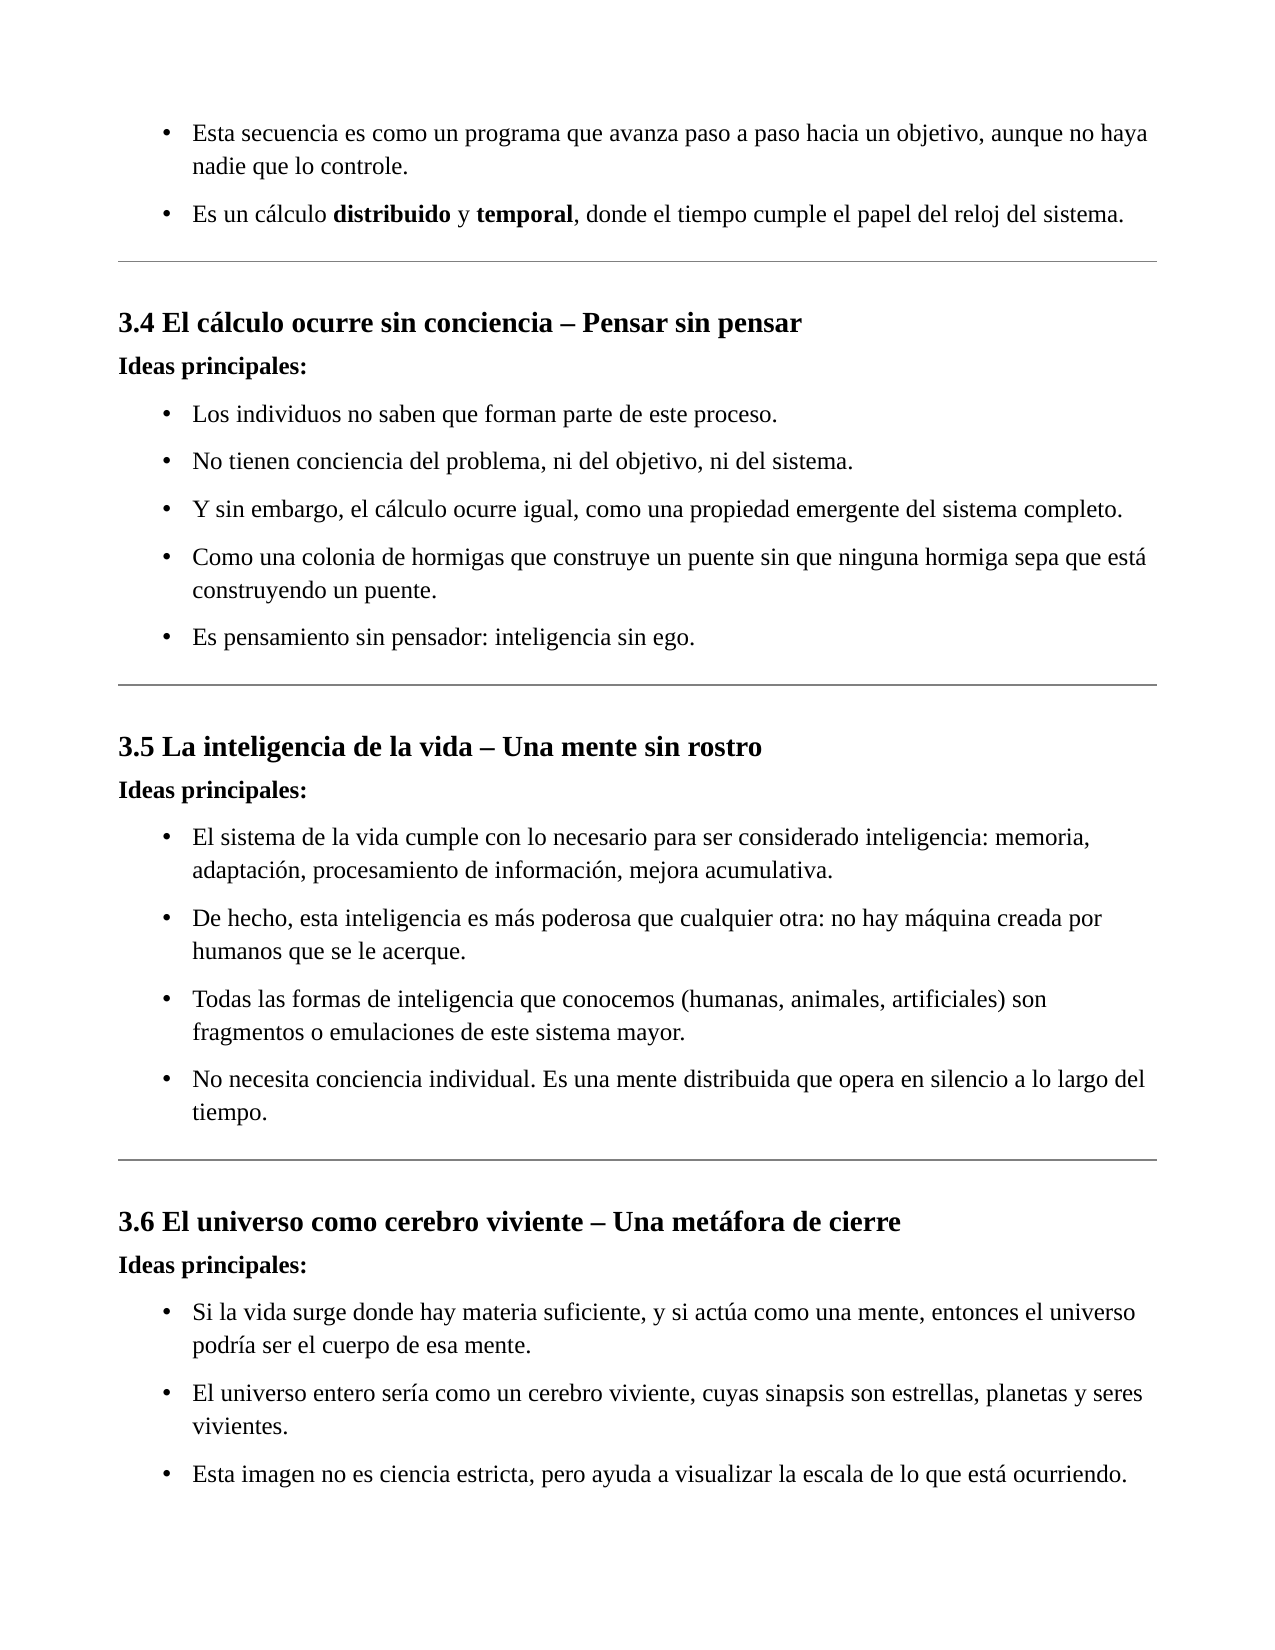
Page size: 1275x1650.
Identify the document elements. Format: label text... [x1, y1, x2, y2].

list No necesita conciencia individual. Es una mente distribuida que opera en silencio a lo largo del tiempo. [162, 1064, 1157, 1126]
subtitle 3.6 El universo como cerebro viviente – Una metáfora de cierre [118, 1204, 1157, 1237]
subtitle 3.5 La inteligencia de la vida – Una mente sin rostro [118, 729, 1157, 762]
list Y sin embargo, el cálculo ocurre igual, como una propiedad emergente del sistema completo. [162, 494, 1157, 523]
subtitle 3.4 El cálculo ocurre sin conciencia – Pensar sin pensar [118, 305, 1157, 339]
list Como una colonia de hormigas que construye un puente sin que ninguna hormiga sepa que está construyendo un puente. [162, 542, 1157, 603]
list Esta imagen no es ciencia estricta, pero ayuda a visualizar la escala de lo que está ocurriendo. [162, 1459, 1157, 1487]
list Es un cálculo distribuido y temporal, donde el tiempo cumple el papel del reloj del sistema. [162, 199, 1157, 227]
list De hecho, esta inteligencia es más poderosa que cualquier otra: no hay máquina creada por humanos que se le acerque. [162, 903, 1157, 965]
list El universo entero sería como un cerebro viviente, cuyas sinapsis son estrellas, planetas y seres vivientes. [162, 1378, 1157, 1440]
text Ideas principales: [118, 1250, 1157, 1278]
list Los individuos no saben que forman parte de este proceso. [162, 399, 1157, 428]
list Esta secuencia es como un programa que avanza paso a paso hacia un objetivo, aunque no haya nadie que lo controle. [162, 118, 1157, 180]
list Si la vida surge donde hay materia suficiente, y si actúa como una mente, entonces el universo podría ser el cuerpo de esa mente. [162, 1297, 1157, 1359]
text Ideas principales: [118, 775, 1157, 803]
list El sistema de la vida cumple con lo necesario para ser considerado inteligencia: memoria, adaptación, procesamiento de información, mejora acumulativa. [162, 822, 1157, 884]
list Todas las formas de inteligencia que conocemos (humanas, animales, artificiales) son fragmentos o emulaciones de este sistema mayor. [162, 984, 1157, 1045]
text Ideas principales: [118, 351, 1157, 380]
list Es pensamiento sin pensador: inteligencia sin ego. [162, 622, 1157, 651]
list No tienen conciencia del problema, ni del objetivo, ni del sistema. [162, 446, 1157, 475]
